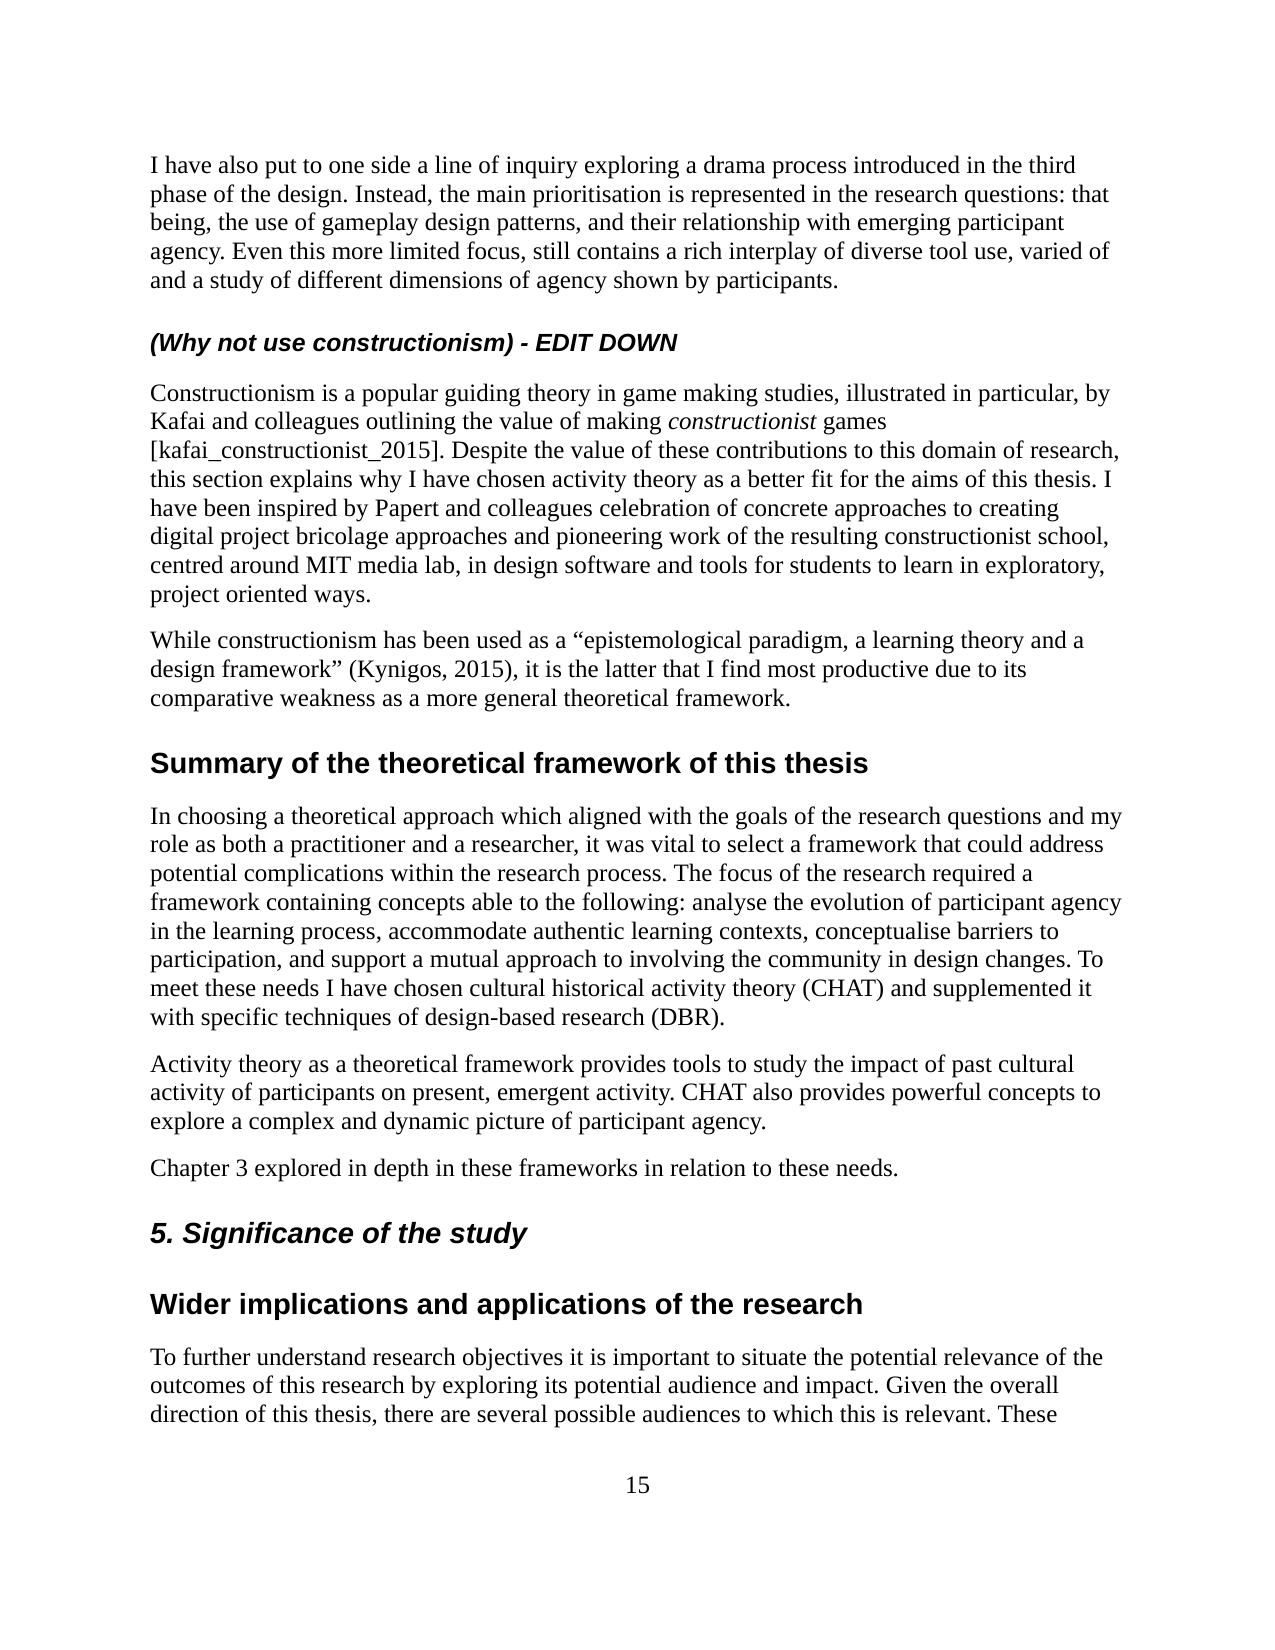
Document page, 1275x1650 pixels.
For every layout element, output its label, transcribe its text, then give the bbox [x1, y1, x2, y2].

subtitle Summary of the theoretical framework of this thesis [150, 746, 1125, 779]
text Constructionism is a popular guiding theory in game making studies, illustrated in particular, by Kafai and colleagues outlining the value of making constructionist games [kafai_constructionist_2015]. Despite the value of these contributions to this domain of research, this section explains why I have chosen activity theory as a better fit for the aims of this thesis. I have been inspired by Papert and colleagues celebration of concrete approaches to creating digital project bricolage approaches and pioneering work of the resulting constructionist school, centred around MIT media lab, in design software and tools for students to learn in exploratory, project oriented ways. [150, 378, 1125, 608]
subtitle (Why not use constructionism) - EDIT DOWN [150, 328, 1125, 356]
text To further understand research objectives it is important to situate the potential relevance of the outcomes of this research by exploring its potential audience and impact. Given the overall direction of this thesis, there are several possible audiences to which this is relevant. These [150, 1342, 1125, 1428]
text I have also put to one side a line of inquiry exploring a drama process introduced in the third phase of the design. Instead, the main prioritisation is represented in the research questions: that being, the use of gameplay design patterns, and their relationship with emerging participant agency. Even this more limited focus, still contains a rich interplay of diverse tool use, varied of and a study of different dimensions of agency shown by participants. [150, 150, 1125, 294]
subtitle Wider implications and applications of the research [150, 1287, 1125, 1320]
text In choosing a theoretical approach which aligned with the goals of the research questions and my role as both a practitioner and a researcher, it was vital to select a framework that could address potential complications within the research process. The focus of the research required a framework containing concepts able to the following: analyse the evolution of participant agency in the learning process, accommodate authentic learning contexts, conceptualise barriers to participation, and support a mutual approach to involving the community in design changes. To meet these needs I have chosen cultural historical activity theory (CHAT) and supplemented it with specific techniques of design-based research (DBR). [150, 801, 1125, 1031]
text Activity theory as a theoretical framework provides tools to study the impact of past cultural activity of participants on present, emergent activity. CHAT also provides powerful concepts to explore a complex and dynamic picture of participant agency. [150, 1049, 1125, 1135]
text While constructionism has been used as a “epistemological paradigm, a learning theory and a design framework” (Kynigos, 2015), it is the latter that I find most productive due to its comparative weakness as a more general theoretical framework. [150, 626, 1125, 712]
subtitle 5. Significance of the study [150, 1216, 1125, 1249]
text Chapter 3 explored in depth in these frameworks in relation to these needs. [150, 1153, 1125, 1182]
